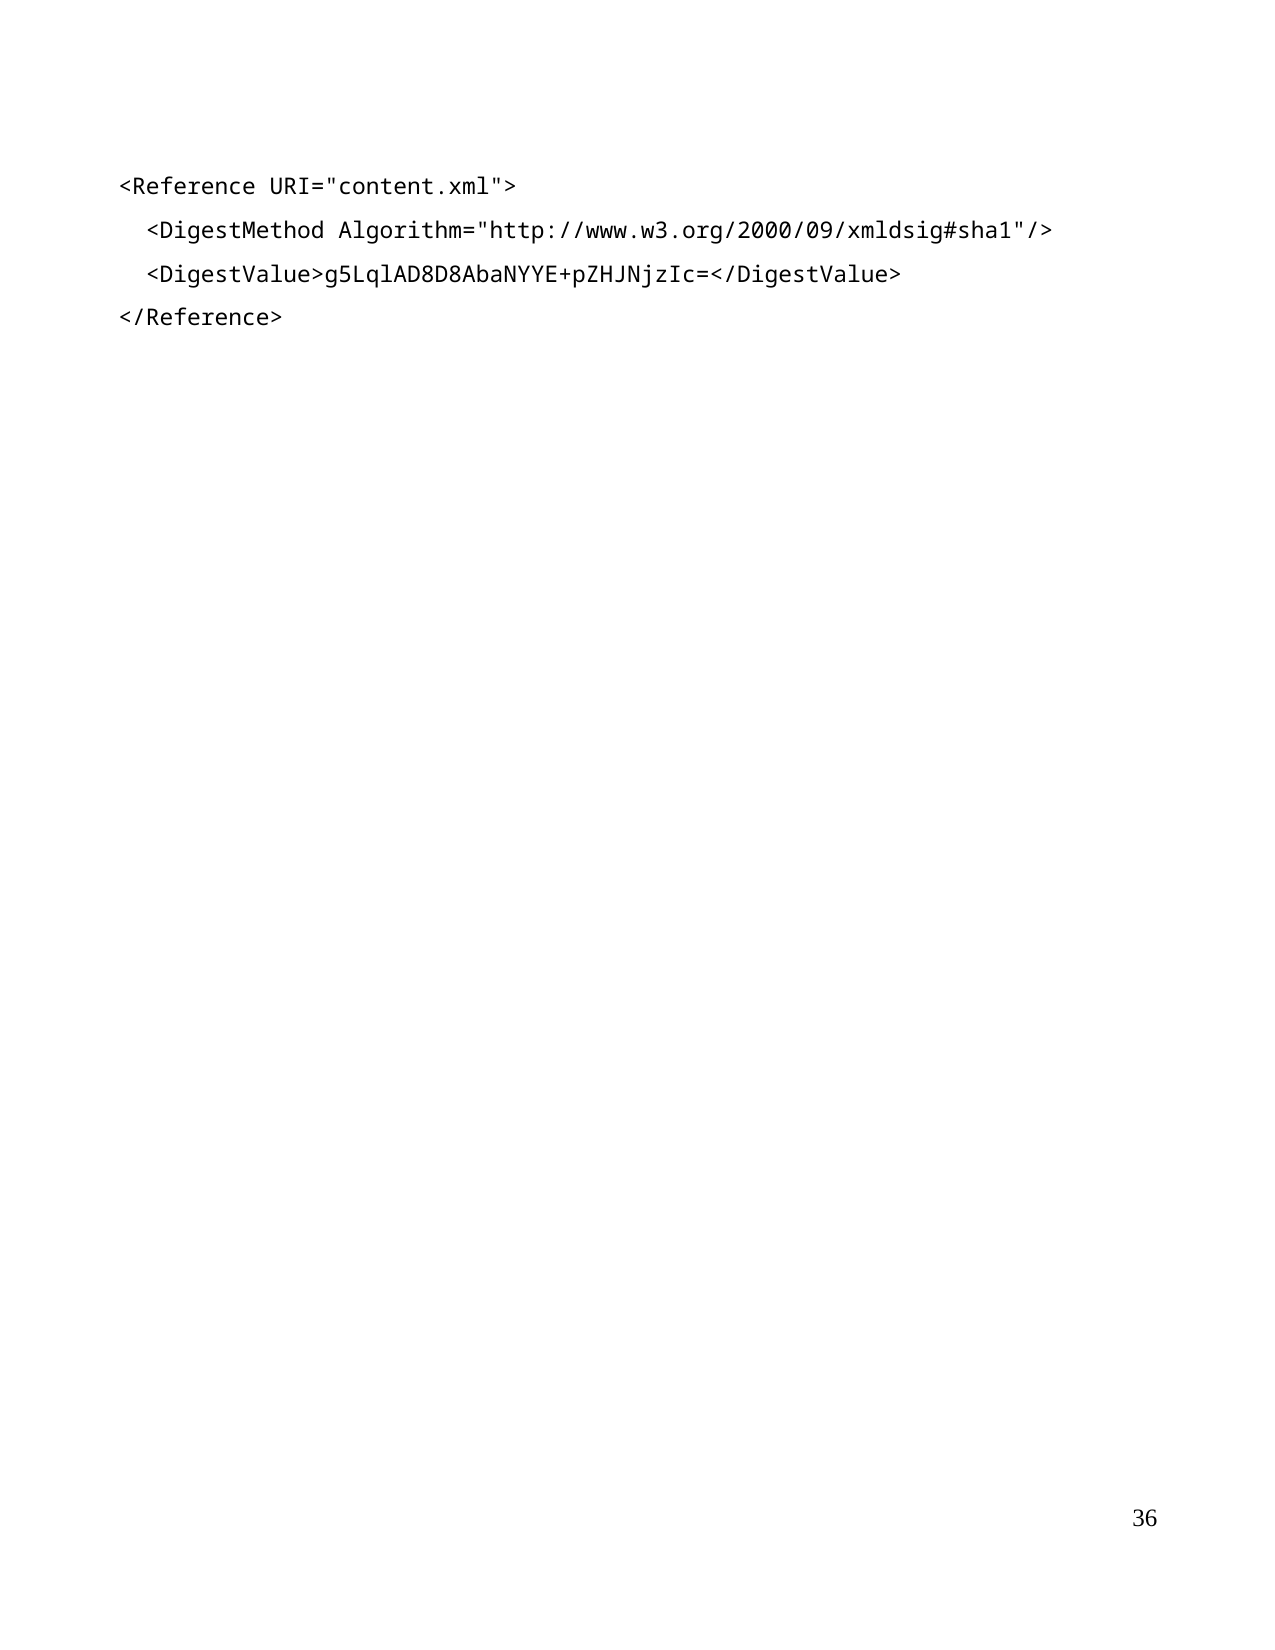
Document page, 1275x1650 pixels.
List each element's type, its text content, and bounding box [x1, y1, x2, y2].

text <DigestValue>g5LqlAD8D8AbaNYYE+pZHJNjzIc=</DigestValue> [118, 258, 1157, 289]
text <DigestMethod Algorithm="http://www.w3.org/2000/09/xmldsig#sha1"/> [118, 214, 1157, 245]
text <Reference URI="content.xml"> [118, 170, 1157, 201]
text </Reference> [118, 301, 1157, 333]
